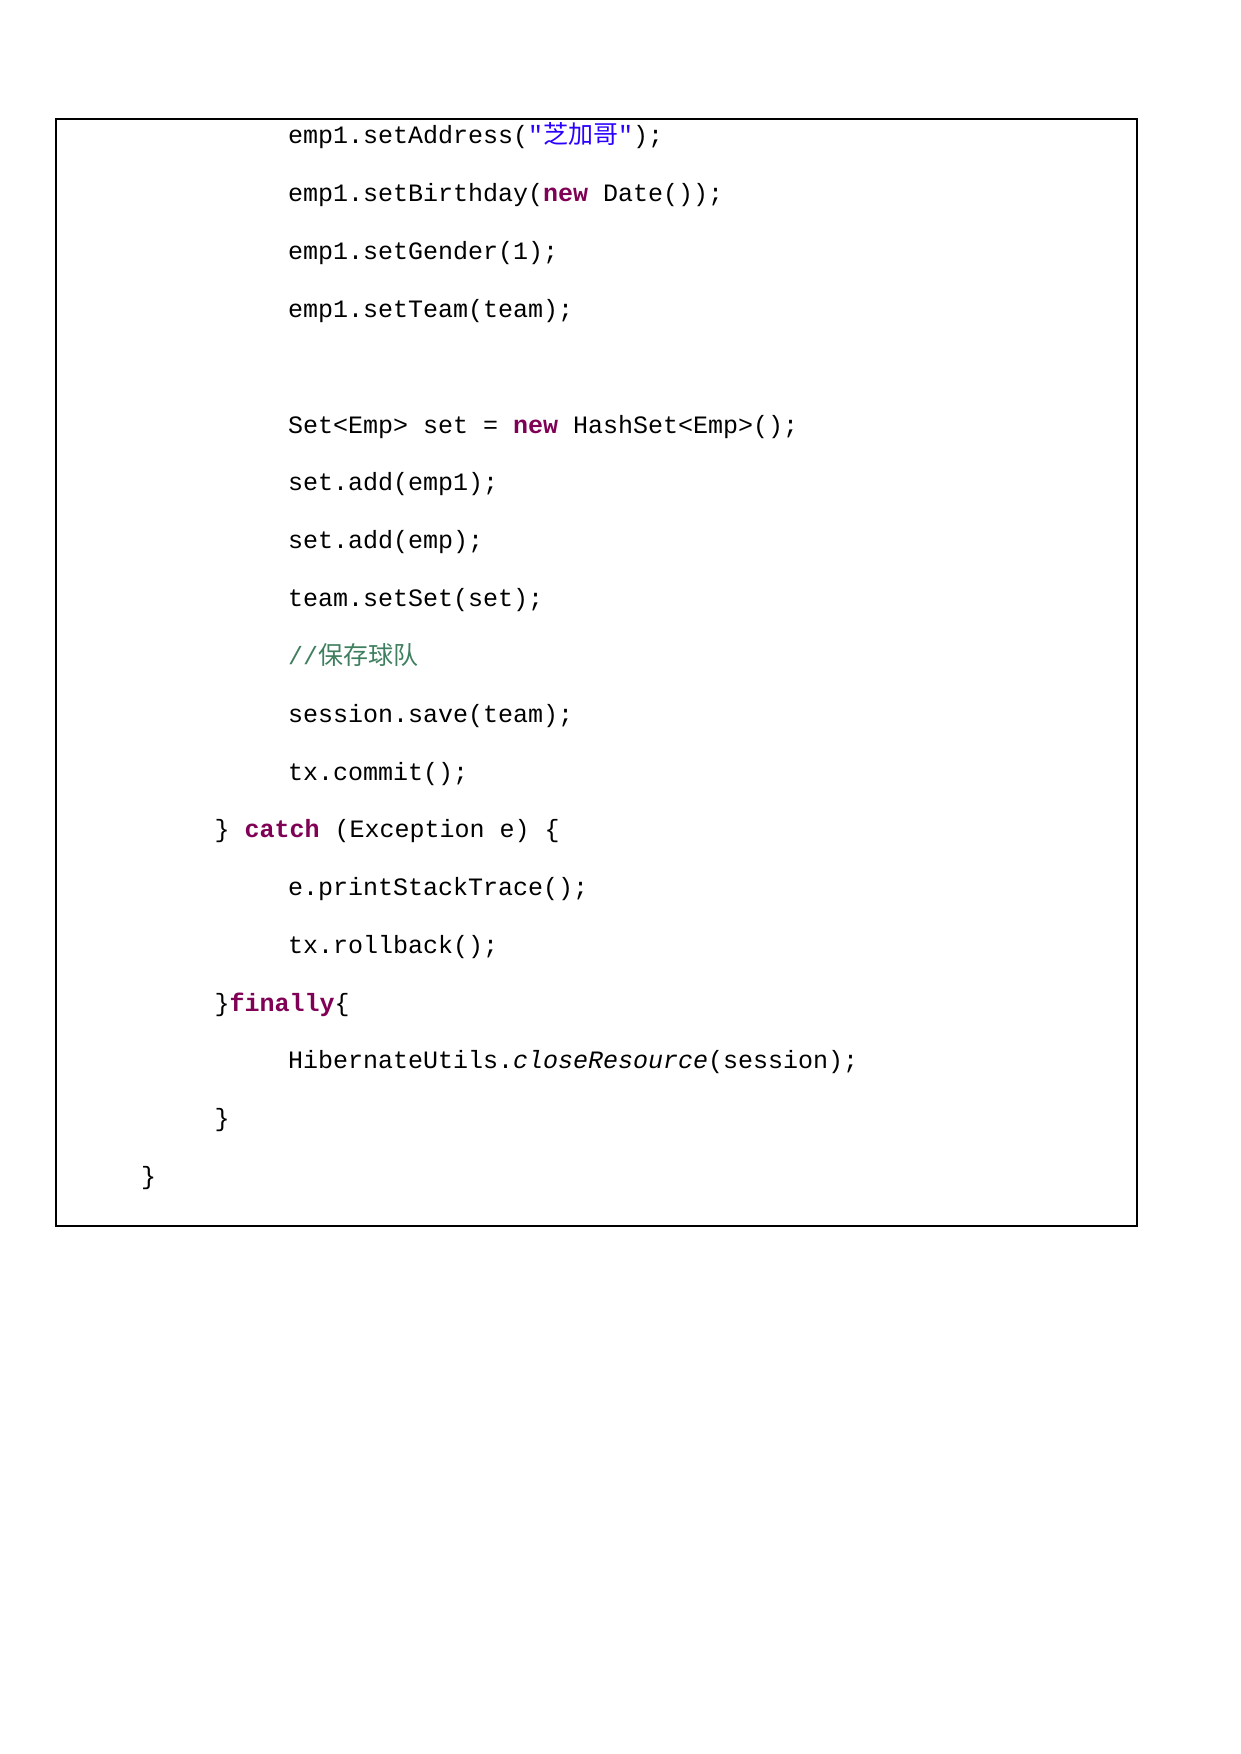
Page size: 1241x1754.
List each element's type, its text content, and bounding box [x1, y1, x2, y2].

table_header emp1.setAddress("芝加哥"); emp1.setBirthday(new Date()); emp1.setGender(1); emp1.setTeam(team); Set<Emp> set = new HashSet<Emp>(); set.add(emp1); set.add(emp); team.setSet(set); //保存球队 session.save(team); tx.commit(); } catch (Exception e) { e.printStackTrace(); tx.rollback(); }finally{ HibernateUtils.closeResource(session); } } [57, 120, 1136, 1224]
